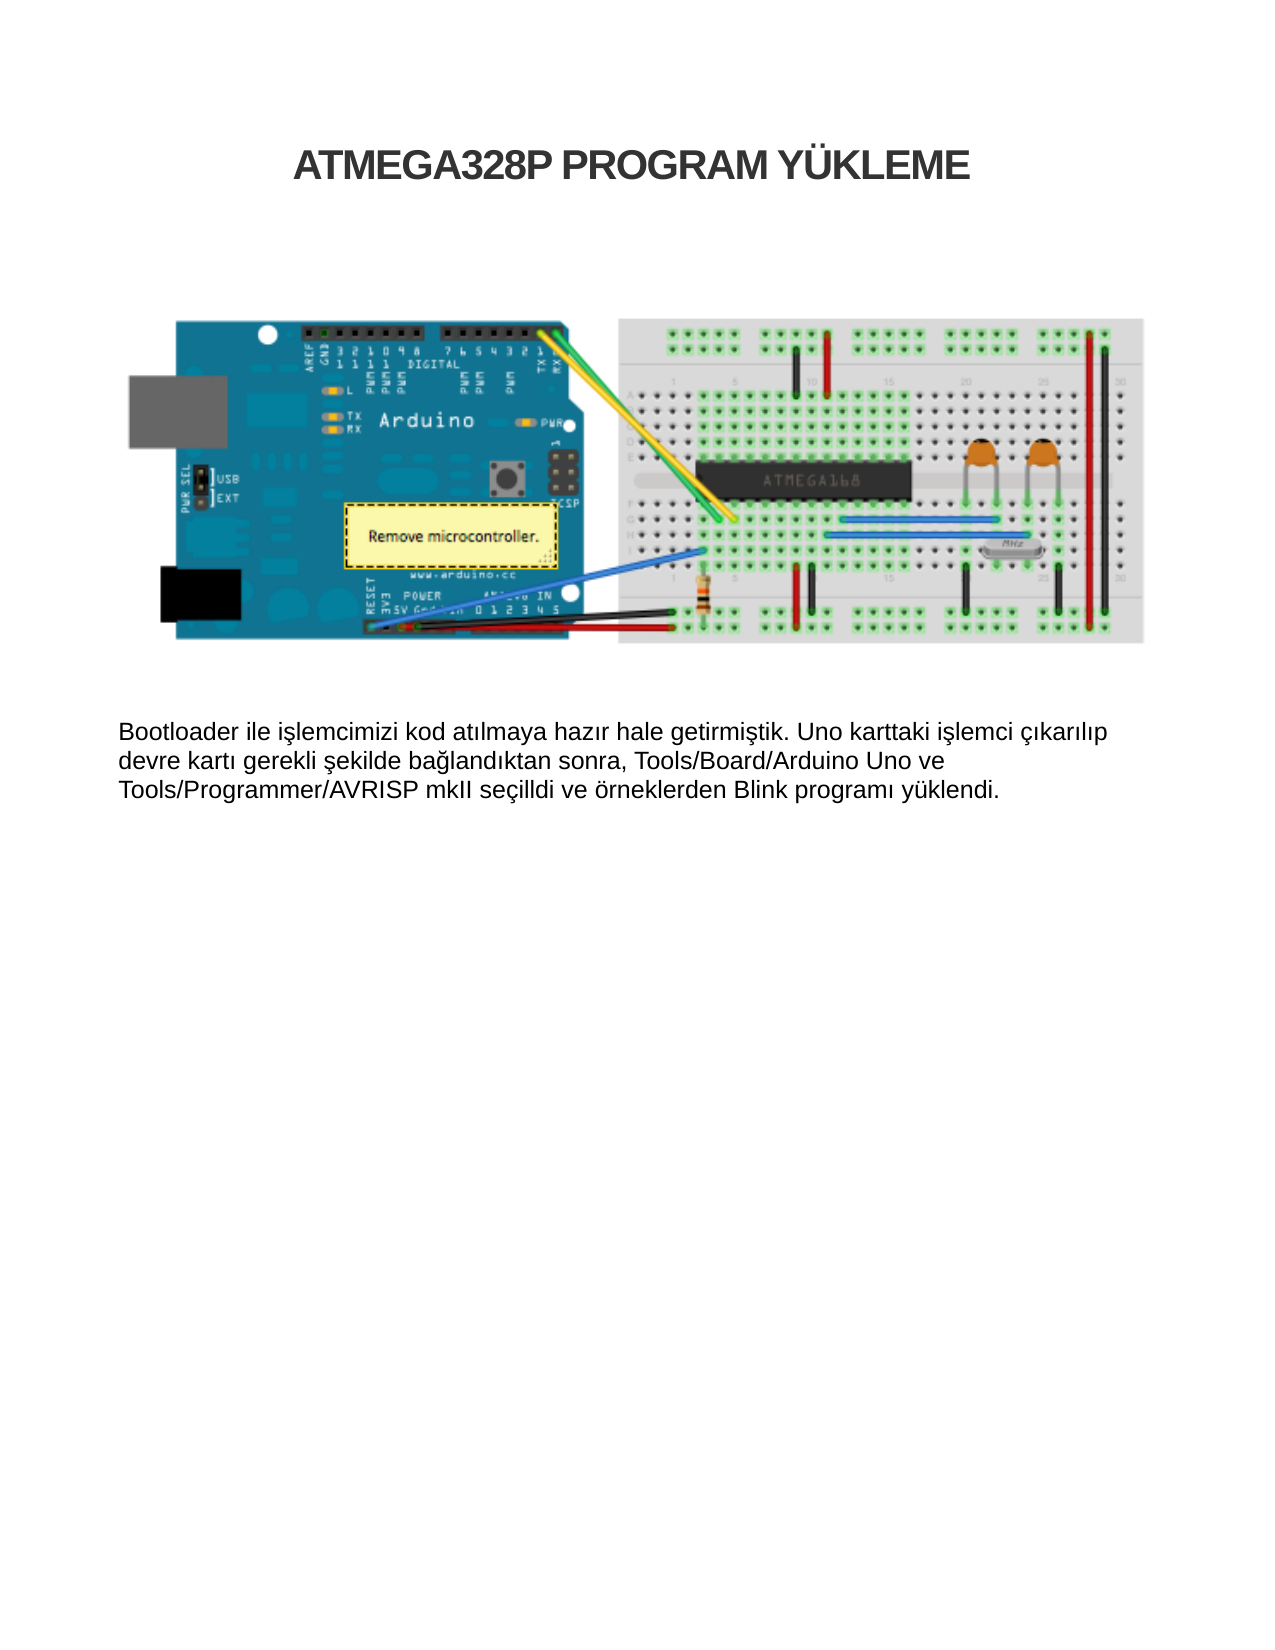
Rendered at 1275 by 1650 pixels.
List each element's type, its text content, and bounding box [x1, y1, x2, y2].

subtitle ATMEGA328P PROGRAM YÜKLEME [118, 126, 1157, 188]
text Bootloader ile işlemcimizi kod atılmaya hazır hale getirmiştik. Uno karttaki işlemci çıkarılıp devre kartı gerekli şekilde bağlandıktan sonra, Tools/Board/Arduino Uno ve Tools/Programmer/AVRISP mkII seçilldi ve örneklerden Blink programı yüklendi. [118, 717, 1157, 803]
